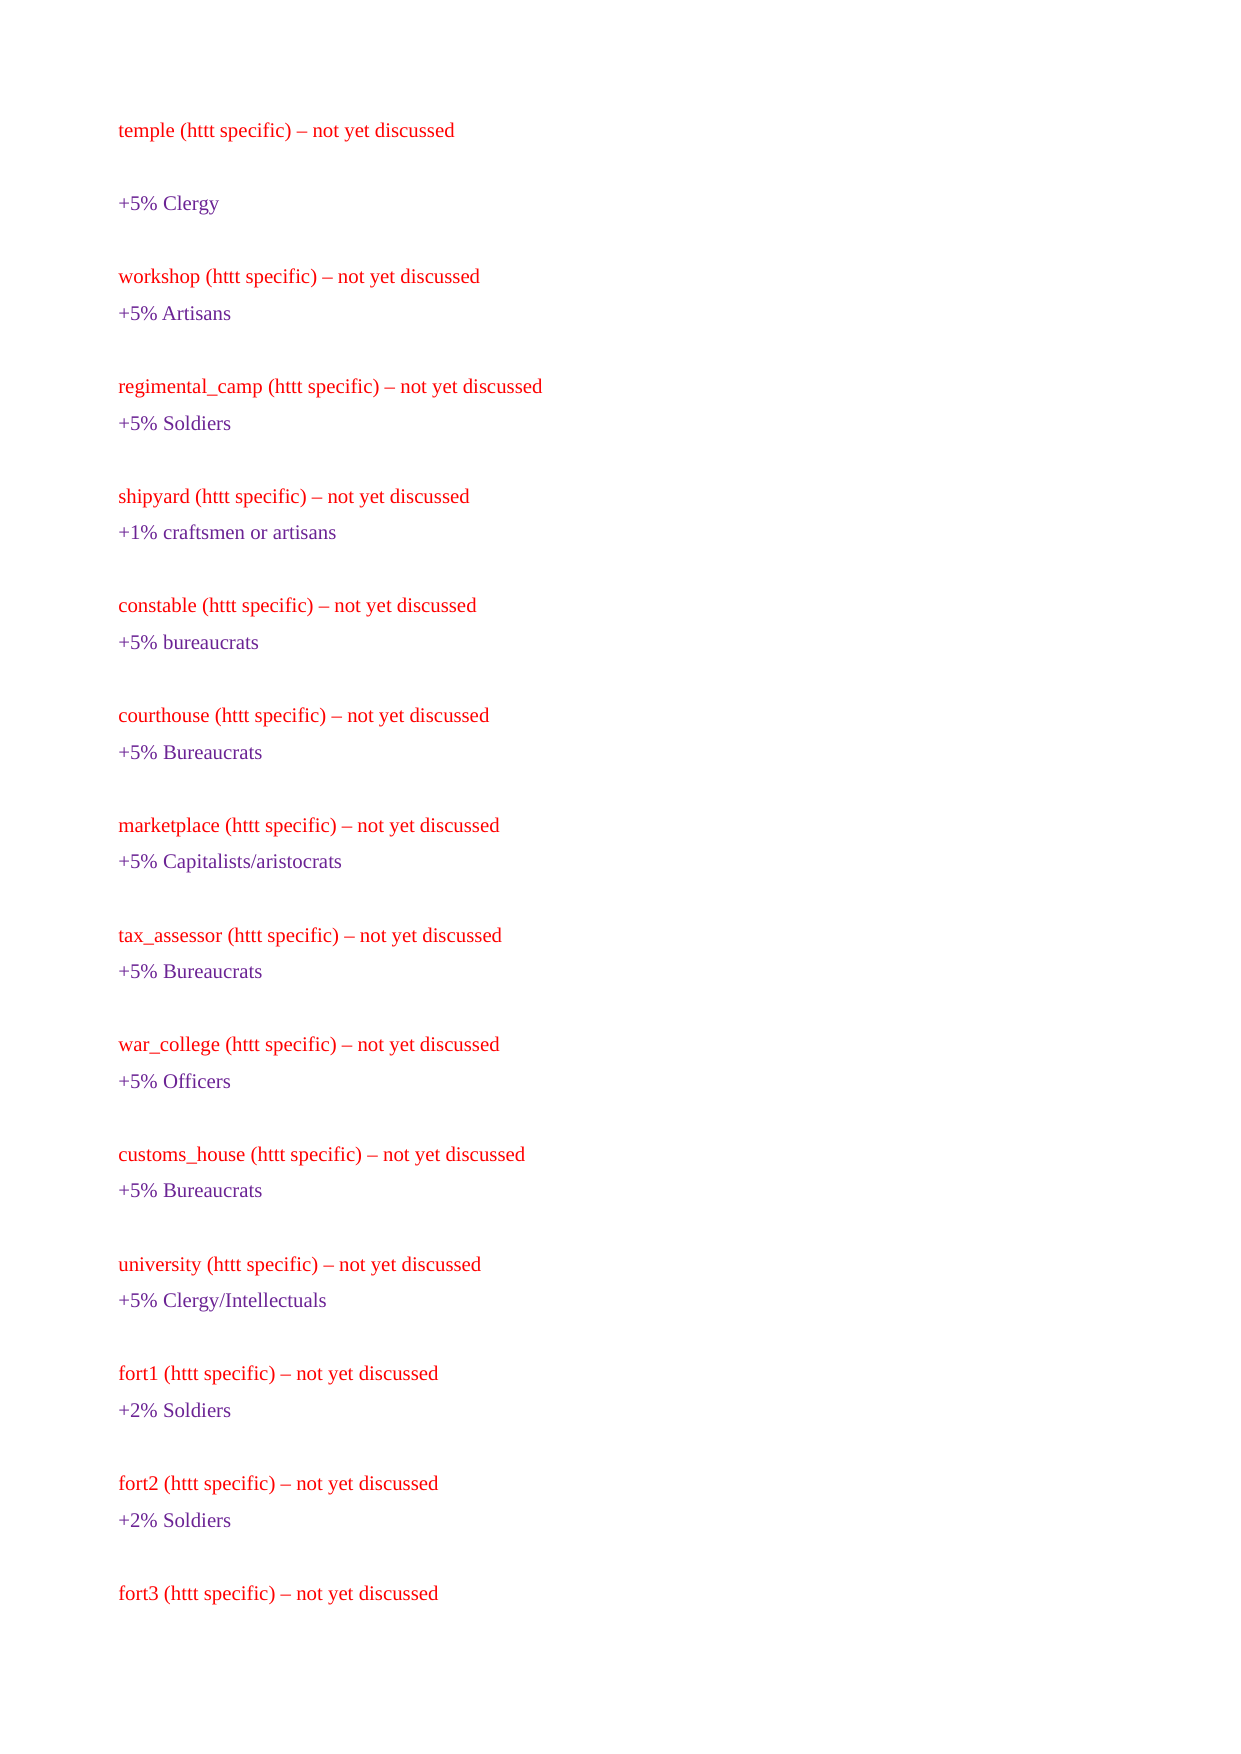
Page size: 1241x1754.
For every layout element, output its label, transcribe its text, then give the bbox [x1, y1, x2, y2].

text +5% bureaucrats [118, 630, 1122, 654]
text university (httt specific) – not yet discussed [118, 1252, 1122, 1276]
text regimental_camp (httt specific) – not yet discussed [118, 374, 1122, 398]
text tax_assessor (httt specific) – not yet discussed [118, 922, 1122, 947]
text war_college (httt specific) – not yet discussed [118, 1032, 1122, 1056]
text +5% Officers [118, 1069, 1122, 1093]
text shipyard (httt specific) – not yet discussed [118, 484, 1122, 508]
text courthouse (httt specific) – not yet discussed [118, 703, 1122, 727]
text +5% Bureaucrats [118, 740, 1122, 764]
text workshop (httt specific) – not yet discussed [118, 264, 1122, 288]
text +2% Soldiers [118, 1398, 1122, 1422]
text temple (httt specific) – not yet discussed [118, 118, 1122, 142]
text +2% Soldiers [118, 1507, 1122, 1532]
text fort3 (httt specific) – not yet discussed [118, 1581, 1122, 1605]
text fort2 (httt specific) – not yet discussed [118, 1471, 1122, 1495]
text +5% Bureaucrats [118, 959, 1122, 983]
text marketplace (httt specific) – not yet discussed [118, 813, 1122, 837]
text +5% Clergy [118, 191, 1122, 215]
text +5% Artisans [118, 301, 1122, 325]
text +1% craftsmen or artisans [118, 520, 1122, 544]
text constable (httt specific) – not yet discussed [118, 593, 1122, 617]
text customs_house (httt specific) – not yet discussed [118, 1142, 1122, 1166]
text +5% Soldiers [118, 411, 1122, 435]
text +5% Capitalists/aristocrats [118, 849, 1122, 873]
text +5% Bureaucrats [118, 1178, 1122, 1202]
text +5% Clergy/Intellectuals [118, 1288, 1122, 1312]
text fort1 (httt specific) – not yet discussed [118, 1361, 1122, 1385]
